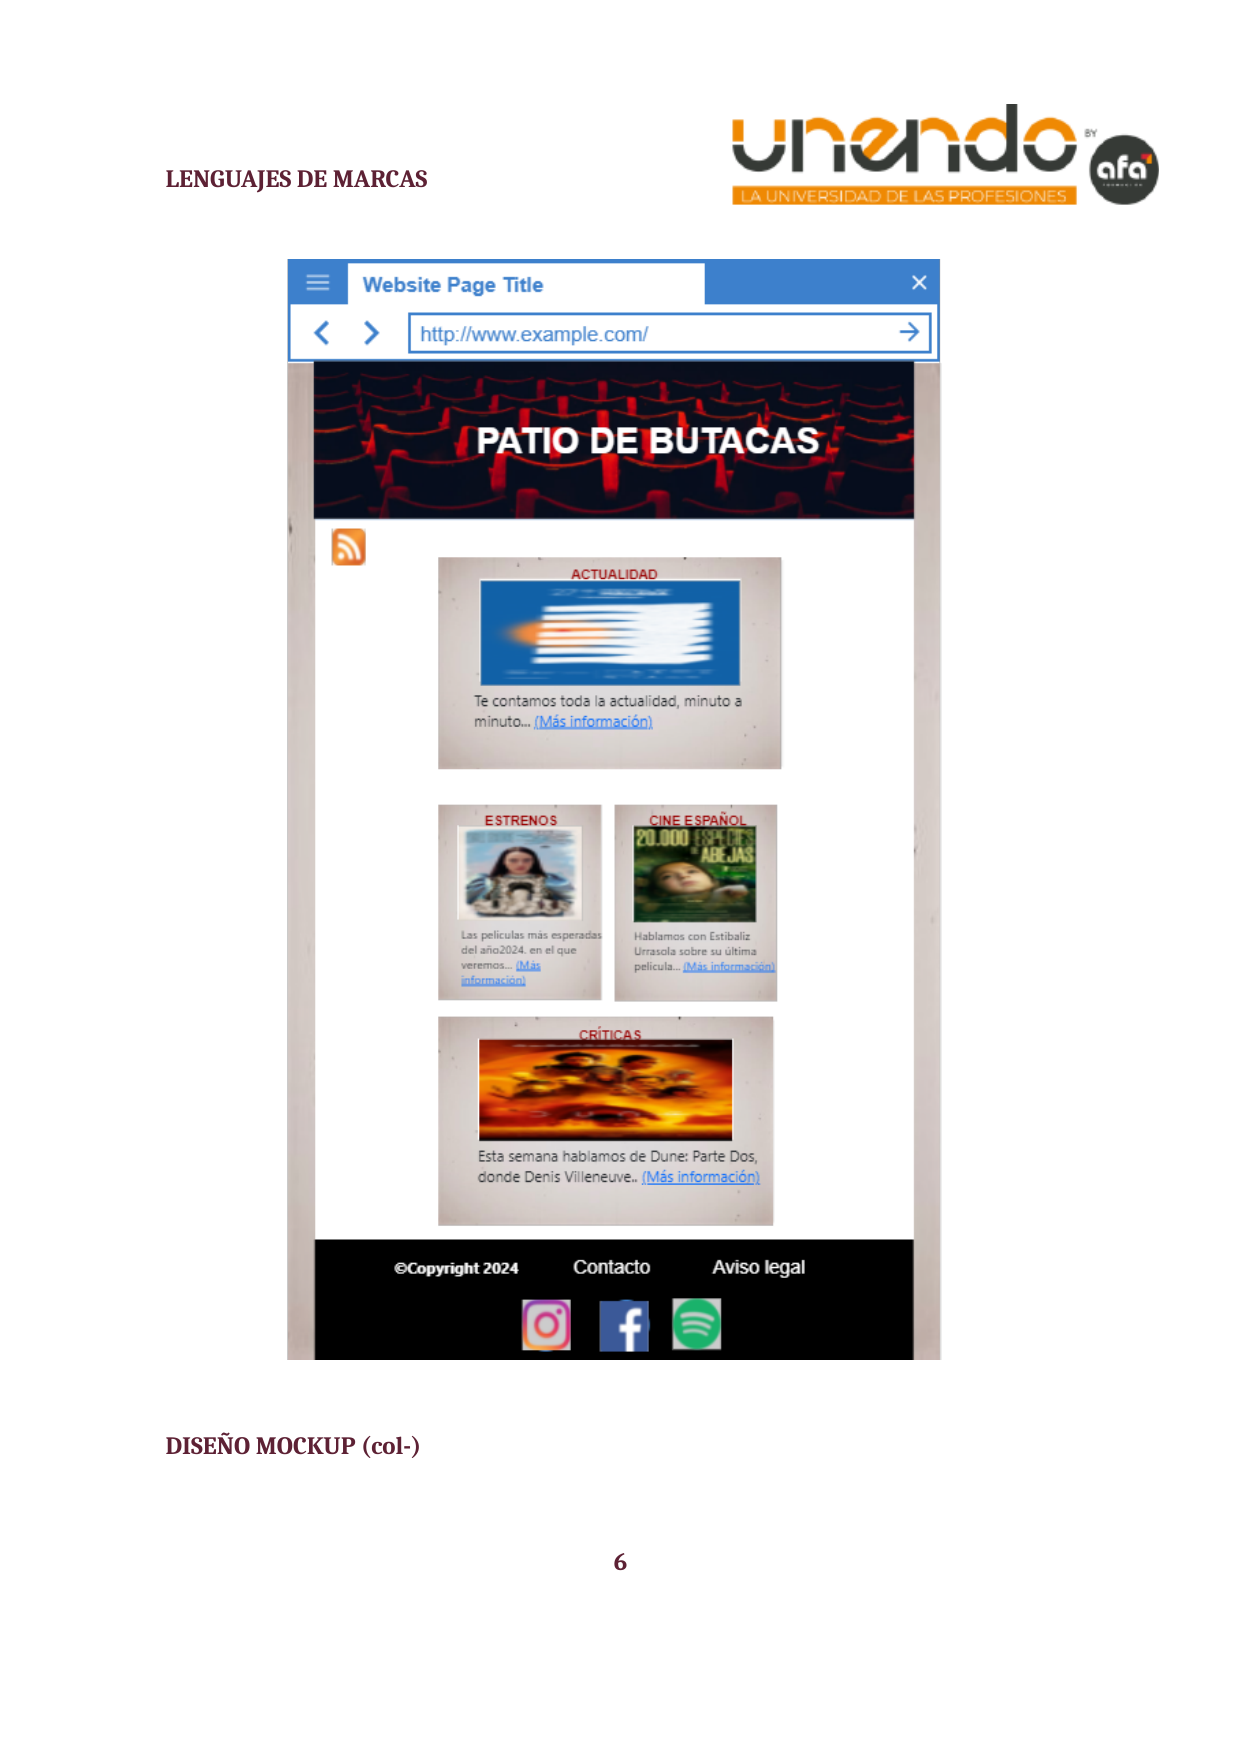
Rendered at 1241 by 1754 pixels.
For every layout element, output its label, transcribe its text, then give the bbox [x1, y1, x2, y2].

picture [247, 259, 977, 1360]
picture [725, 104, 1159, 212]
text DISEÑO MOCKUP (col-) [165, 1432, 1075, 1461]
